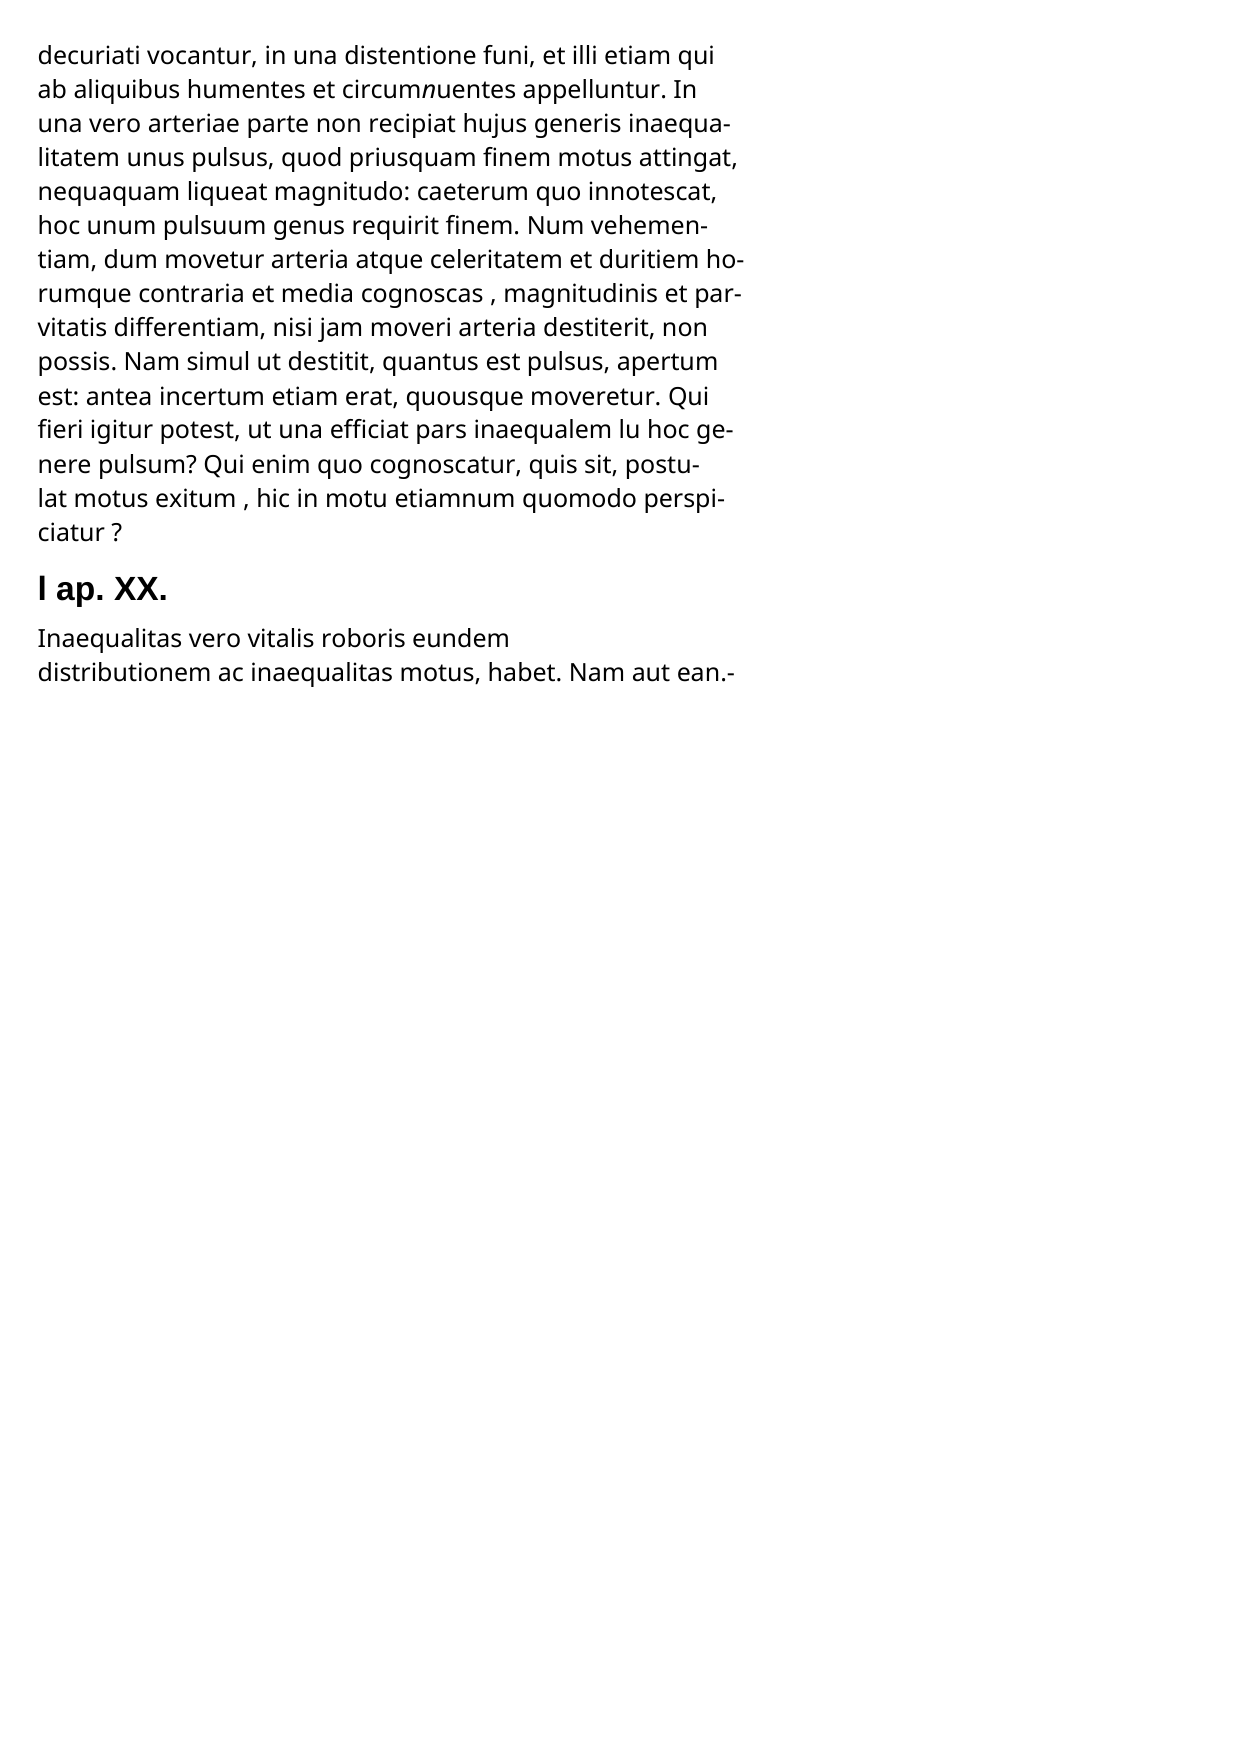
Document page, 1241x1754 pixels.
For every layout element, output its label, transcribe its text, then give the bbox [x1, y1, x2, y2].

text Inaequalitas vero vitalis roboris eundem distributionem ac inaequalitas motus, habet. Nam aut ean.- [37, 620, 1203, 688]
text decuriati vocantur, in una distentione funi, et illi etiam qui ab aliquibus humentes et circumnuentes appelluntur. In una vero arteriae parte non recipiat hujus generis inaequa- litatem unus pulsus, quod priusquam finem motus attingat, nequaquam liqueat magnitudo: caeterum quo innotescat, hoc unum pulsuum genus requirit finem. Num vehemen- tiam, dum movetur arteria atque celeritatem et duritiem ho- rumque contraria et media cognoscas , magnitudinis et par- vitatis differentiam, nisi jam moveri arteria destiterit, non possis. Nam simul ut destitit, quantus est pulsus, apertum est: antea incertum etiam erat, quousque moveretur. Qui fieri igitur potest, ut una efficiat pars inaequalem lu hoc ge- nere pulsum? Qui enim quo cognoscatur, quis sit, postu- lat motus exitum , hic in motu etiamnum quomodo perspi- ciatur ? [37, 37, 1203, 548]
subtitle l ap. XX. [37, 569, 1203, 608]
